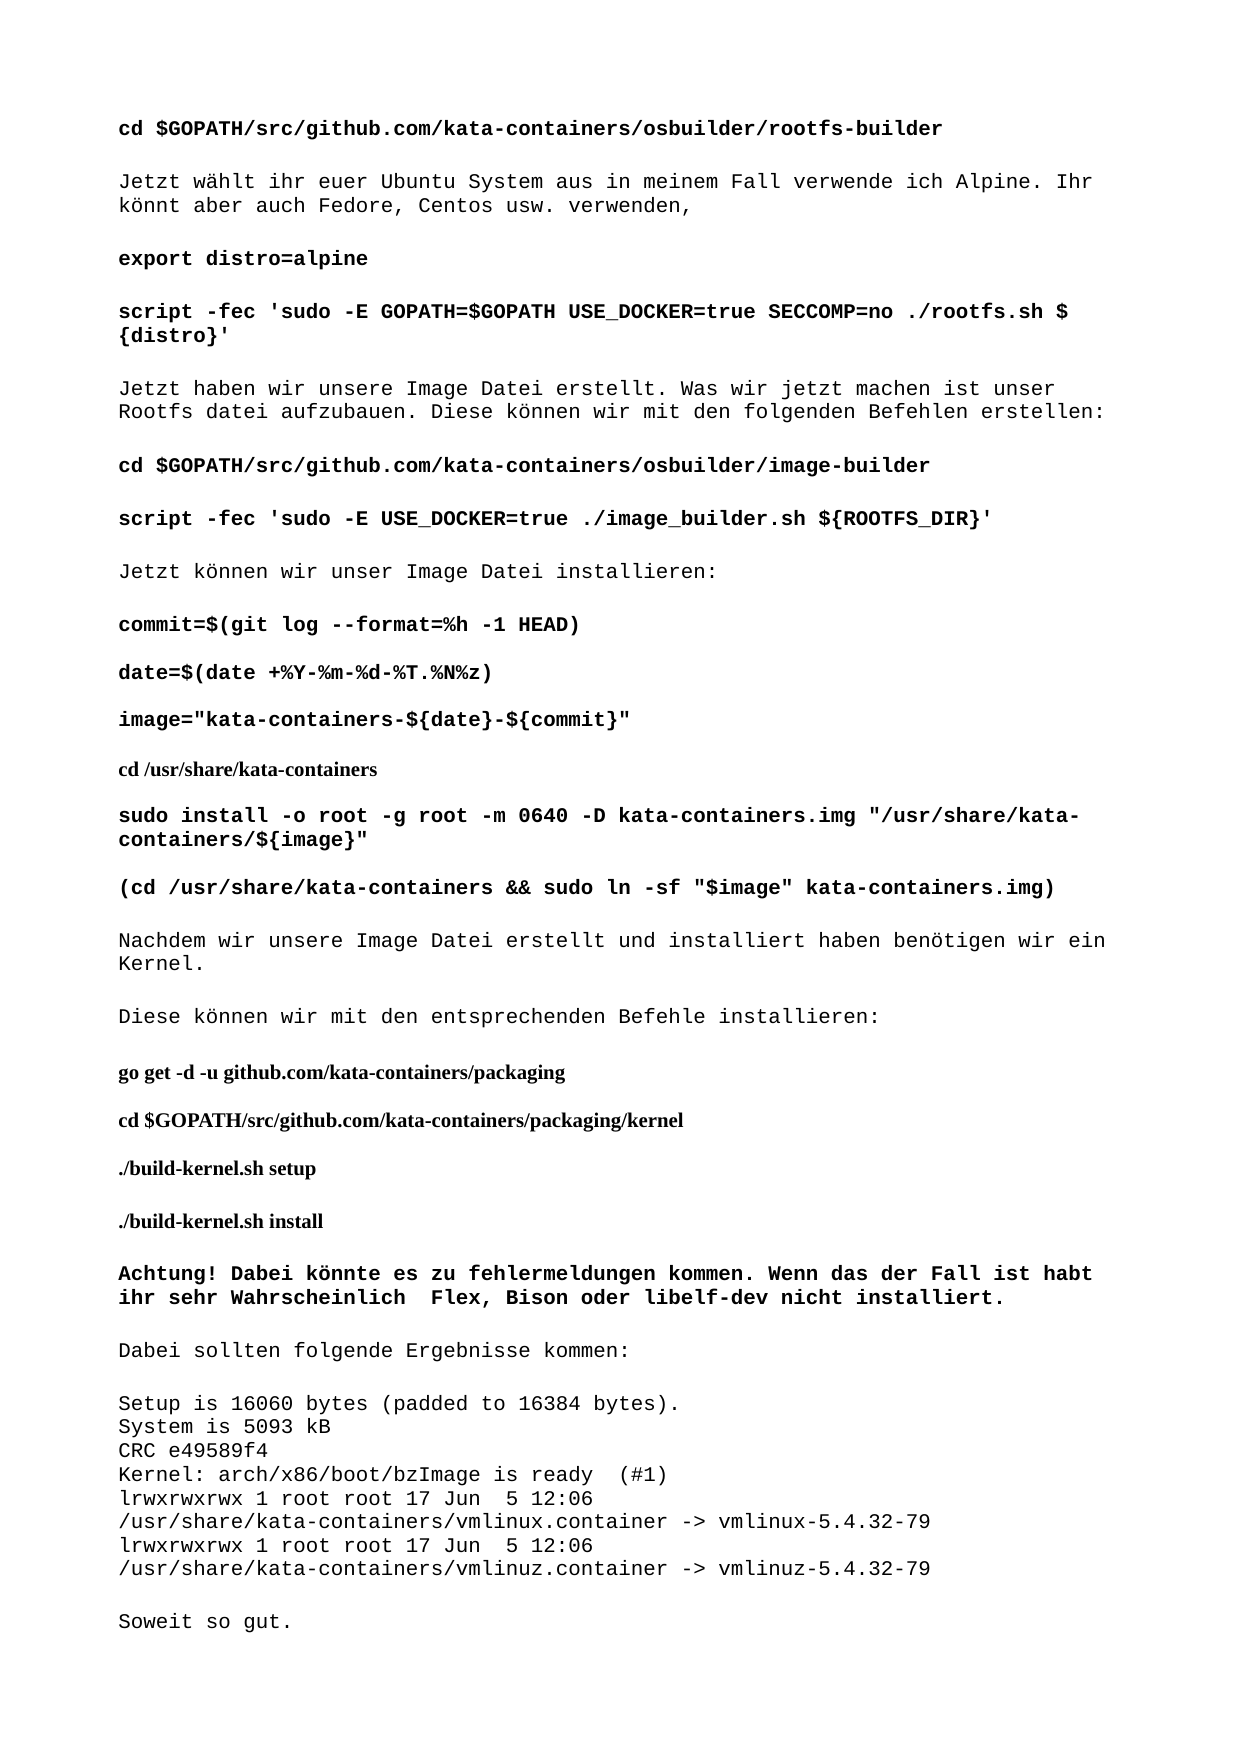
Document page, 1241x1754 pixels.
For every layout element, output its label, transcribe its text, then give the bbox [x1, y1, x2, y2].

text Jetzt können wir unser Image Datei installieren: [118, 561, 1122, 584]
text ./build-kernel.sh setup [118, 1156, 1122, 1180]
text lrwxrwxrwx 1 root root 17 Jun 5 12:06 /usr/share/kata-containers/vmlinuz.container -> vmlinuz-5.4.32-79 [118, 1535, 1122, 1582]
text Setup is 16060 bytes (padded to 16384 bytes). [118, 1393, 1122, 1417]
text date=$(date +%Y-%m-%d-%T.%N%z) [118, 662, 1122, 685]
text Jetzt haben wir unsere Image Datei erstellt. Was wir jetzt machen ist unser Rootfs datei aufzubauen. Diese können wir mit den folgenden Befehlen erstellen: [118, 378, 1122, 425]
text cd $GOPATH/src/github.com/kata-containers/packaging/kernel [118, 1108, 1122, 1132]
text Diese können wir mit den entsprechenden Befehle installieren: [118, 1007, 1122, 1030]
text cd /usr/share/kata-containers [118, 757, 1122, 781]
text (cd /usr/share/kata-containers && sudo ln -sf "$image" kata-containers.img) [118, 877, 1122, 900]
text script -fec 'sudo -E USE_DOCKER=true ./image_builder.sh ${ROOTFS_DIR}' [118, 508, 1122, 531]
text commit=$(git log --format=%h -1 HEAD) [118, 614, 1122, 638]
text Soweit so gut. [118, 1612, 1122, 1635]
text sudo install -o root -g root -m 0640 -D kata-containers.img "/usr/share/kata-containers/${image}" [118, 805, 1122, 853]
text cd $GOPATH/src/github.com/kata-containers/osbuilder/rootfs-builder [118, 118, 1122, 142]
text CRC e49589f4 [118, 1440, 1122, 1464]
text Jetzt wählt ihr euer Ubuntu System aus in meinem Fall verwende ich Alpine. Ihr könnt aber auch Fedore, Centos usw. verwenden, [118, 171, 1122, 218]
text Nachdem wir unsere Image Datei erstellt und installiert haben benötigen wir ein Kernel. [118, 930, 1122, 977]
text Dabei sollten folgende Ergebnisse kommen: [118, 1340, 1122, 1363]
text System is 5093 kB [118, 1417, 1122, 1440]
text go get -d -u github.com/kata-containers/packaging [118, 1060, 1122, 1084]
text lrwxrwxrwx 1 root root 17 Jun 5 12:06 /usr/share/kata-containers/vmlinux.container -> vmlinux-5.4.32-79 [118, 1487, 1122, 1535]
text script -fec 'sudo -E GOPATH=$GOPATH USE_DOCKER=true SECCOMP=no ./rootfs.sh ${distro}' [118, 301, 1122, 348]
text export distro=alpine [118, 248, 1122, 272]
text image="kata-containers-${date}-${commit}" [118, 709, 1122, 733]
text Kernel: arch/x86/boot/bzImage is ready (#1) [118, 1464, 1122, 1487]
text Achtung! Dabei könnte es zu fehlermeldungen kommen. Wenn das der Fall ist habt ihr sehr Wahrscheinlich Flex, Bison oder libelf-dev nicht installiert. [118, 1263, 1122, 1310]
text ./build-kernel.sh install [118, 1209, 1122, 1233]
text cd $GOPATH/src/github.com/kata-containers/osbuilder/image-builder [118, 455, 1122, 478]
